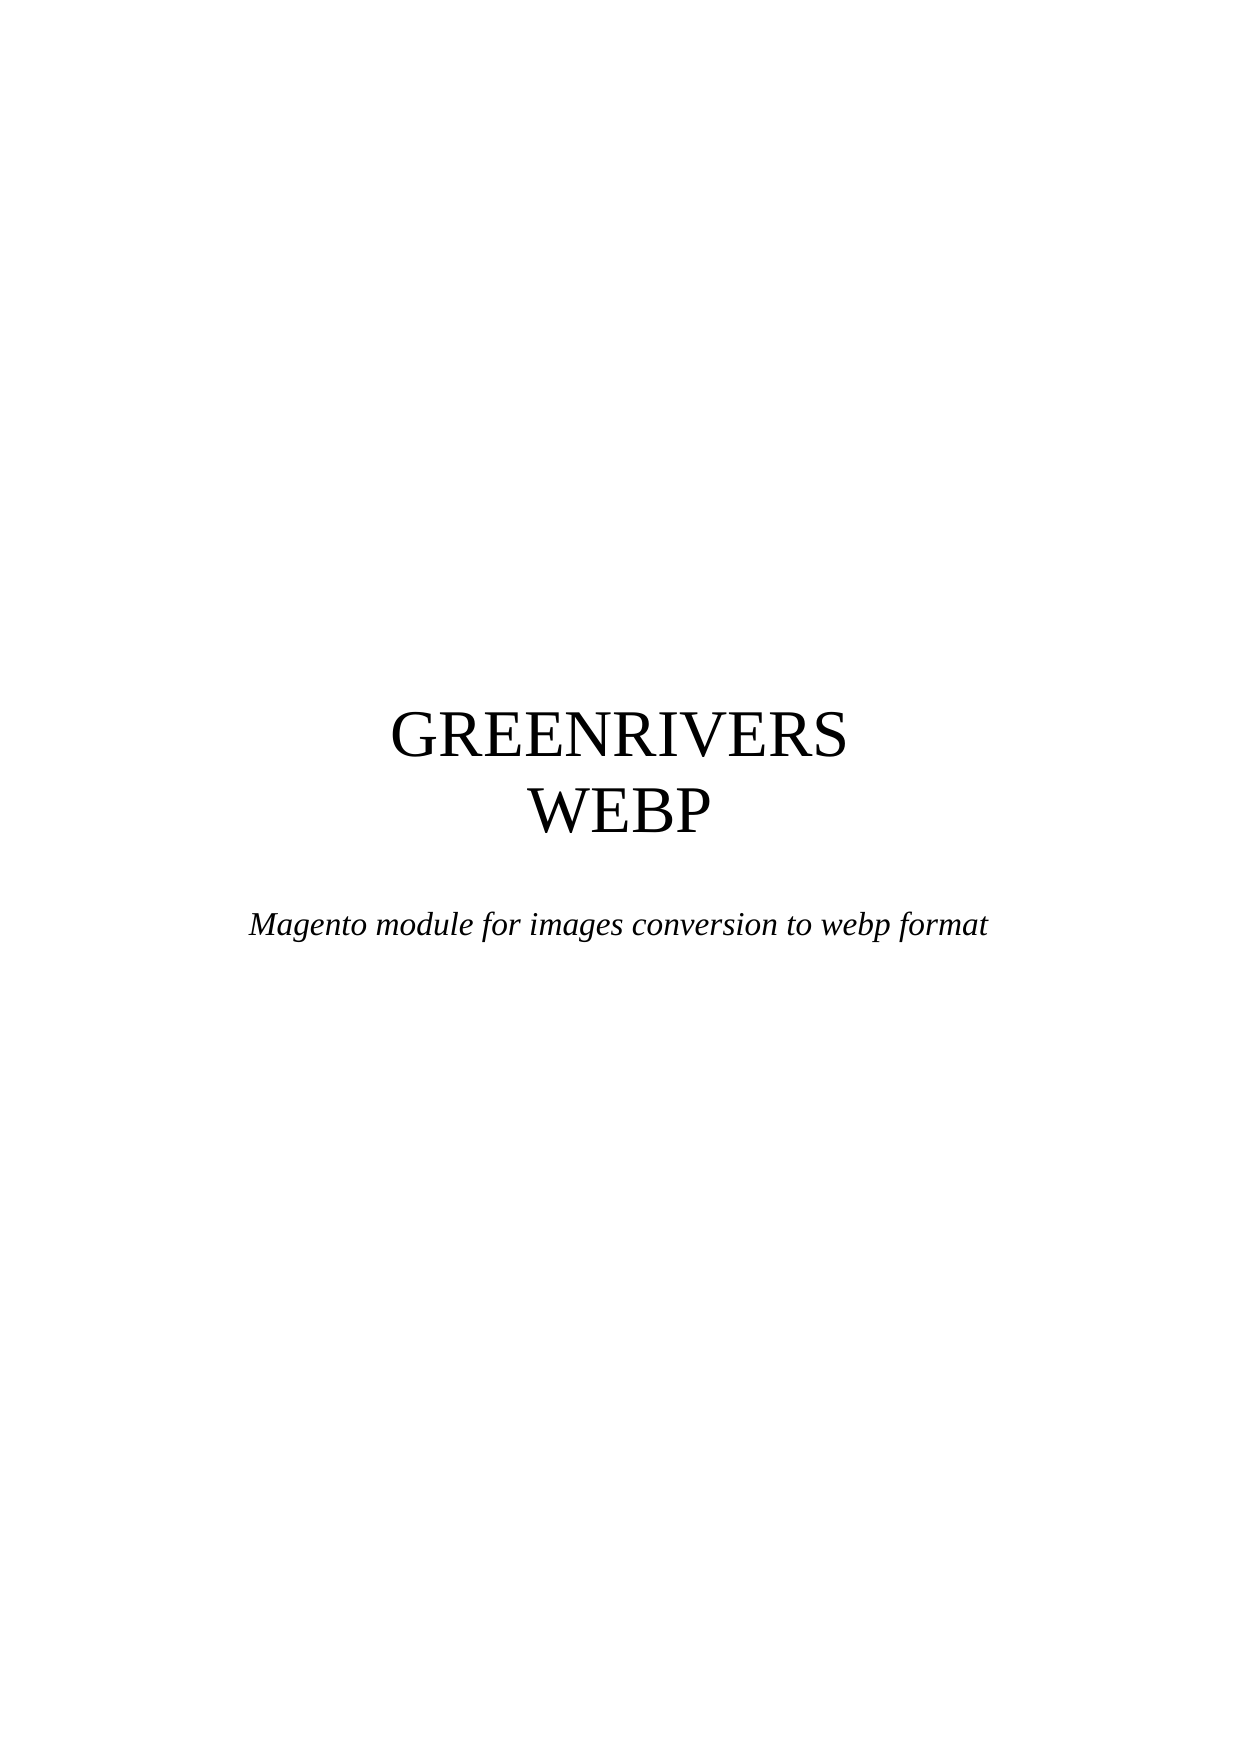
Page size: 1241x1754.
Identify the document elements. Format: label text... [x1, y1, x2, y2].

text GREENRIVERS [118, 694, 1122, 771]
text Magento module for images conversion to webp format [118, 905, 1122, 943]
text WEBP [118, 771, 1122, 847]
